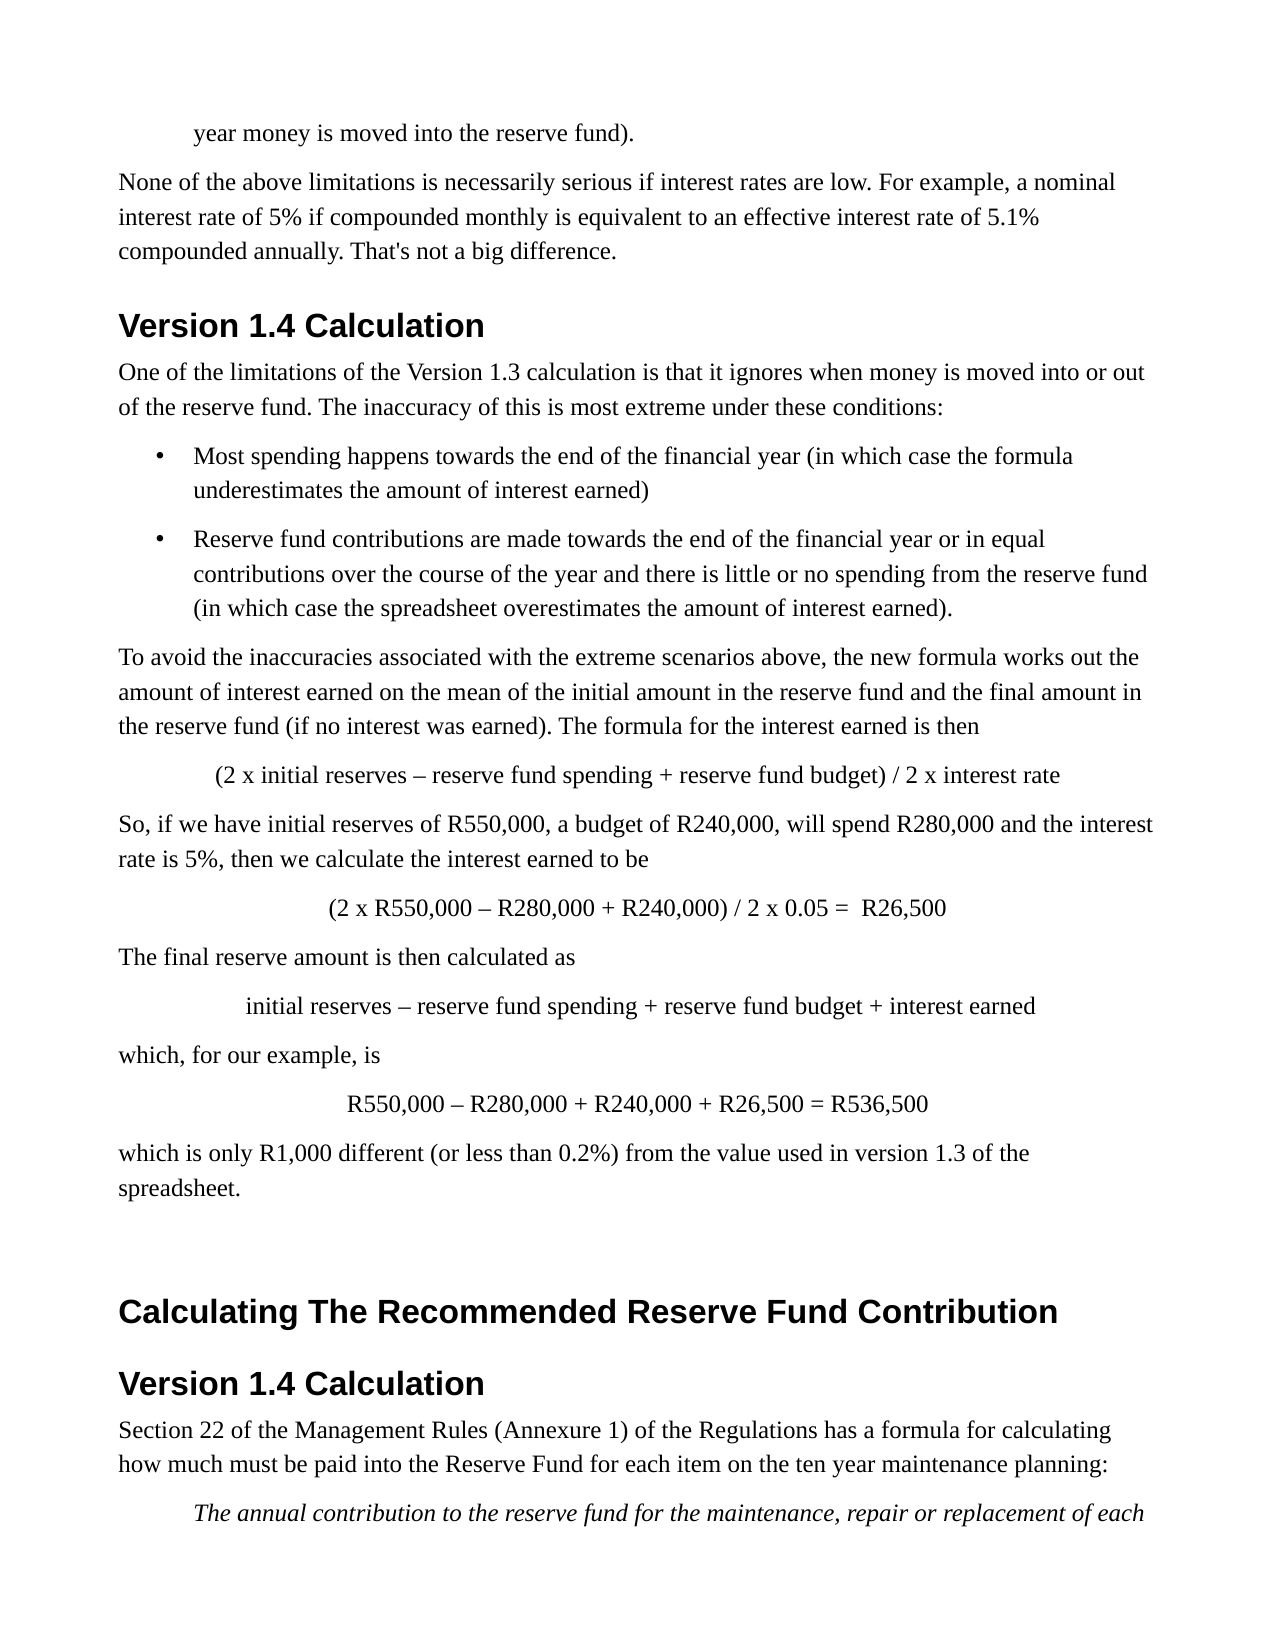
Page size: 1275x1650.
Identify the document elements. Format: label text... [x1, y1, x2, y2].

text which, for our example, is [118, 1040, 1157, 1069]
text (2 x initial reserves – reserve fund spending + reserve fund budget) / 2 x interest rate [118, 760, 1157, 789]
text The final reserve amount is then calculated as [118, 942, 1157, 971]
subtitle Calculating The Recommended Reserve Fund Contribution [118, 1292, 1157, 1330]
text The annual contribution to the reserve fund for the maintenance, repair or replacement of each [193, 1498, 1157, 1527]
text So, if we have initial reserves of R550,000, a budget of R240,000, will spend R280,000 and the interest rate is 5%, then we calculate the interest earned to be [118, 809, 1157, 873]
text which is only R1,000 different (or less than 0.2%) from the value used in version 1.3 of the spreadsheet. [118, 1138, 1157, 1201]
subtitle Version 1.4 Calculation [118, 1364, 1157, 1402]
text To avoid the inaccuracies associated with the extreme scenarios above, the new formula works out the amount of interest earned on the mean of the initial amount in the reserve fund and the final amount in the reserve fund (if no interest was earned). The formula for the interest earned is then [118, 642, 1157, 740]
list Most spending happens towards the end of the financial year (in which case the formula underestimates the amount of interest earned) [156, 441, 1157, 504]
subtitle Version 1.4 Calculation [118, 306, 1157, 345]
text One of the limitations of the Version 1.3 calculation is that it ignores when money is moved into or out of the reserve fund. The inaccuracy of this is most extreme under these conditions: [118, 357, 1157, 420]
text None of the above limitations is necessarily serious if interest rates are low. For example, a nominal interest rate of 5% if compounded monthly is equivalent to an effective interest rate of 5.1% compounded annually. That's not a big difference. [118, 167, 1157, 265]
text Section 22 of the Management Rules (Annexure 1) of the Regulations has a formula for calculating how much must be paid into the Reserve Fund for each item on the ten year maintenance planning: [118, 1415, 1157, 1478]
text initial reserves – reserve fund spending + reserve fund budget + interest earned [118, 991, 1157, 1020]
text R550,000 – R280,000 + R240,000 + R26,500 = R536,500 [118, 1089, 1157, 1118]
list Reserve fund contributions are made towards the end of the financial year or in equal contributions over the course of the year and there is little or no spending from the reserve fund (in which case the spreadsheet overestimates the amount of interest earned). [156, 524, 1157, 622]
list year money is moved into the reserve fund). [156, 118, 1157, 147]
text (2 x R550,000 – R280,000 + R240,000) / 2 x 0.05 = R26,500 [118, 893, 1157, 922]
